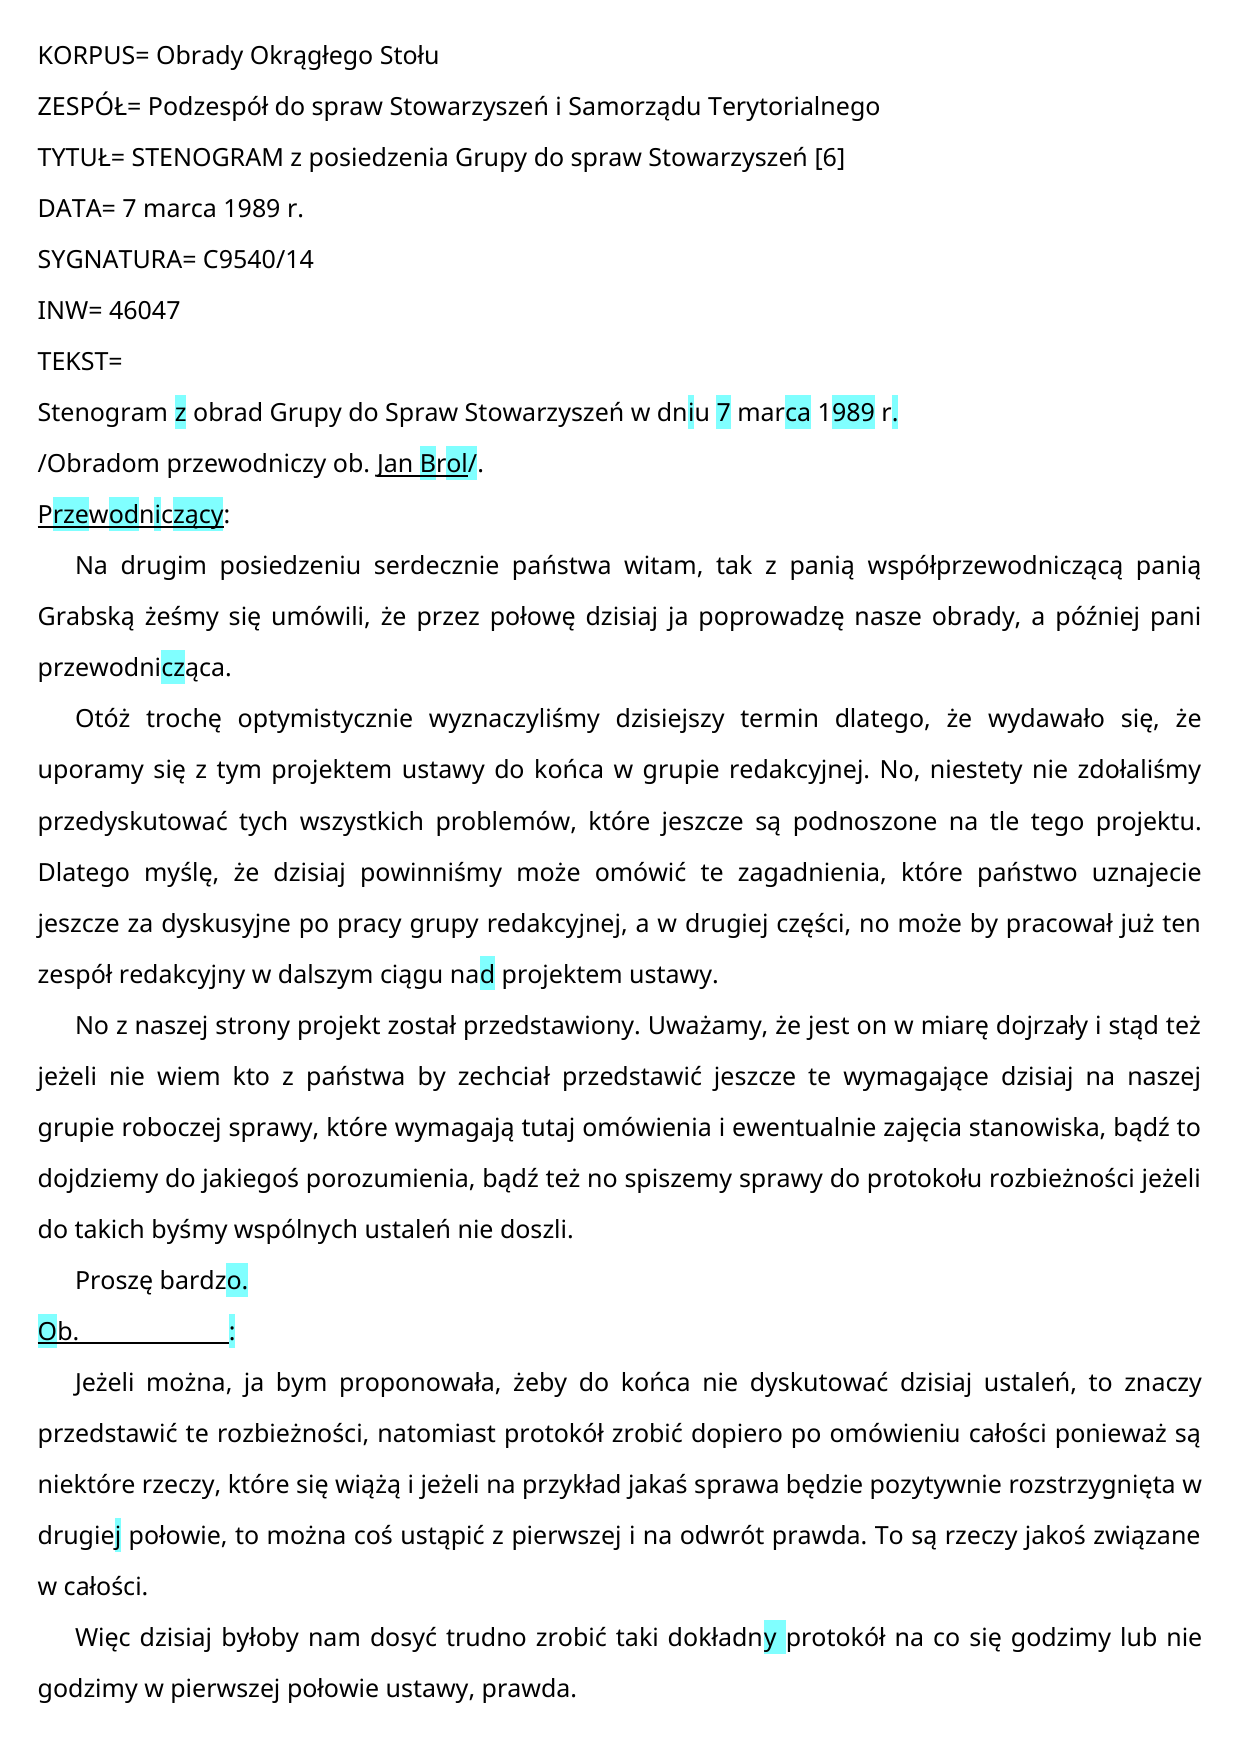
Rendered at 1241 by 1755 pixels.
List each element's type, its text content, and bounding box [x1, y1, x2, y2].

text Jeżeli można, ja bym proponowała, żeby do końca nie dyskutować dzisiaj ustaleń, to znaczy przedstawić te rozbieżności, natomiast protokół zrobić dopiero po omówieniu całości ponieważ są niektóre rzeczy, które się wiążą i jeżeli na przykład jakaś sprawa będzie pozytywnie rozstrzygnięta w drugiej połowie, to można coś ustąpić z pierwszej i na odwrót prawda. To są rzeczy jakoś związane w całości. [37, 1364, 1203, 1603]
text Stenogram z obrad Grupy do Spraw Stowarzyszeń w dniu 7 marca 1989 r. [37, 395, 1203, 429]
text Przewodniczący: [37, 497, 1203, 531]
text Więc dzisiaj byłoby nam dosyć trudno zrobić taki dokładny protokół na co się godzimy lub nie godzimy w pierwszej połowie ustawy, prawda. [37, 1620, 1203, 1705]
text Ob. : [37, 1313, 1203, 1348]
text DATA= 7 marca 1989 r. [37, 191, 1203, 225]
text TYTUŁ= STENOGRAM z posiedzenia Grupy do spraw Stowarzyszeń [6] [37, 139, 1203, 174]
text KORPUS= Obrady Okrągłego Stołu [37, 37, 1203, 72]
text SYGNATURA= C9540/14 [37, 242, 1203, 276]
text TEKST= [37, 344, 1203, 378]
text Otóż trochę optymistycznie wyznaczyliśmy dzisiejszy termin dlatego, że wydawało się, że uporamy się z tym projektem ustawy do końca w grupie redakcyjnej. No, niestety nie zdołaliśmy przedyskutować tych wszystkich problemów, które jeszcze są podnoszone na tle tego projektu. Dlatego myślę, że dzisiaj powinniśmy może omówić te zagadnienia, które państwo uznajecie jeszcze za dyskusyjne po pracy grupy redakcyjnej, a w drugiej części, no może by pracował już ten zespół redakcyjny w dalszym ciągu nad projektem ustawy. [37, 701, 1203, 990]
text ZESPÓŁ= Podzespół do spraw Stowarzyszeń i Samorządu Terytorialnego [37, 88, 1203, 123]
text /Obradom przewodniczy ob. Jan Brol/. [37, 446, 1203, 480]
text Proszę bardzo. [37, 1262, 1203, 1297]
text INW= 46047 [37, 293, 1203, 327]
text Na drugim posiedzeniu serdecznie państwa witam, tak z panią współprzewodniczącą panią Grabską żeśmy się umówili, że przez połowę dzisiaj ja poprowadzę nasze obrady, a później pani przewodnicząca. [37, 548, 1203, 684]
text No z naszej strony projekt został przedstawiony. Uważamy, że jest on w miarę dojrzały i stąd też jeżeli nie wiem kto z państwa by zechciał przedstawić jeszcze te wymagające dzisiaj na naszej grupie roboczej sprawy, które wymagają tutaj omówienia i ewentualnie zajęcia stanowiska, bądź to dojdziemy do jakiegoś porozumienia, bądź też no spiszemy sprawy do protokołu rozbieżności jeżeli do takich byśmy wspólnych ustaleń nie doszli. [37, 1007, 1203, 1246]
